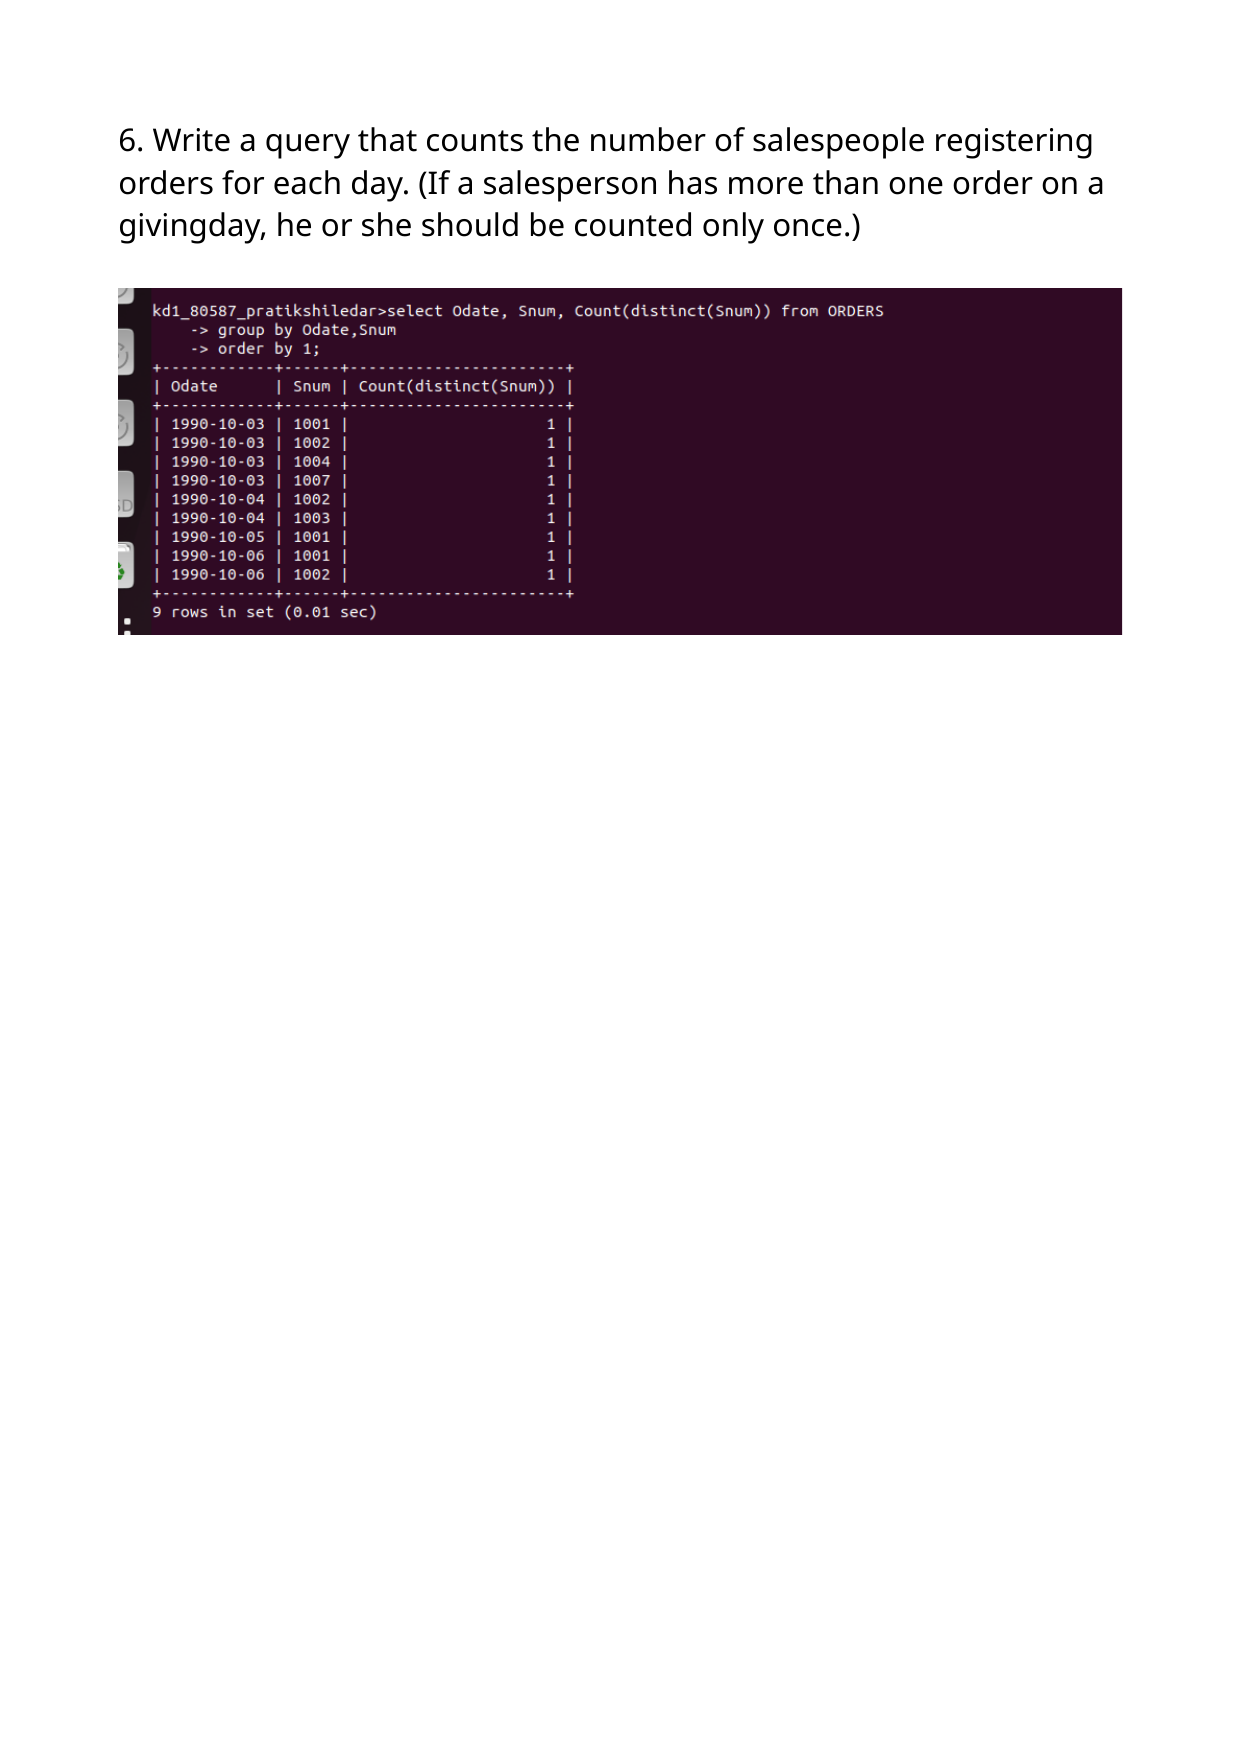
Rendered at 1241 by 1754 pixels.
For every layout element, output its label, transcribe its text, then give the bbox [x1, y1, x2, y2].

text 6. Write a query that counts the number of salespeople registering orders for each day. (If a salesperson has more than one order on a givingday, he or she should be counted only once.) [118, 118, 1122, 246]
picture [118, 288, 1123, 635]
